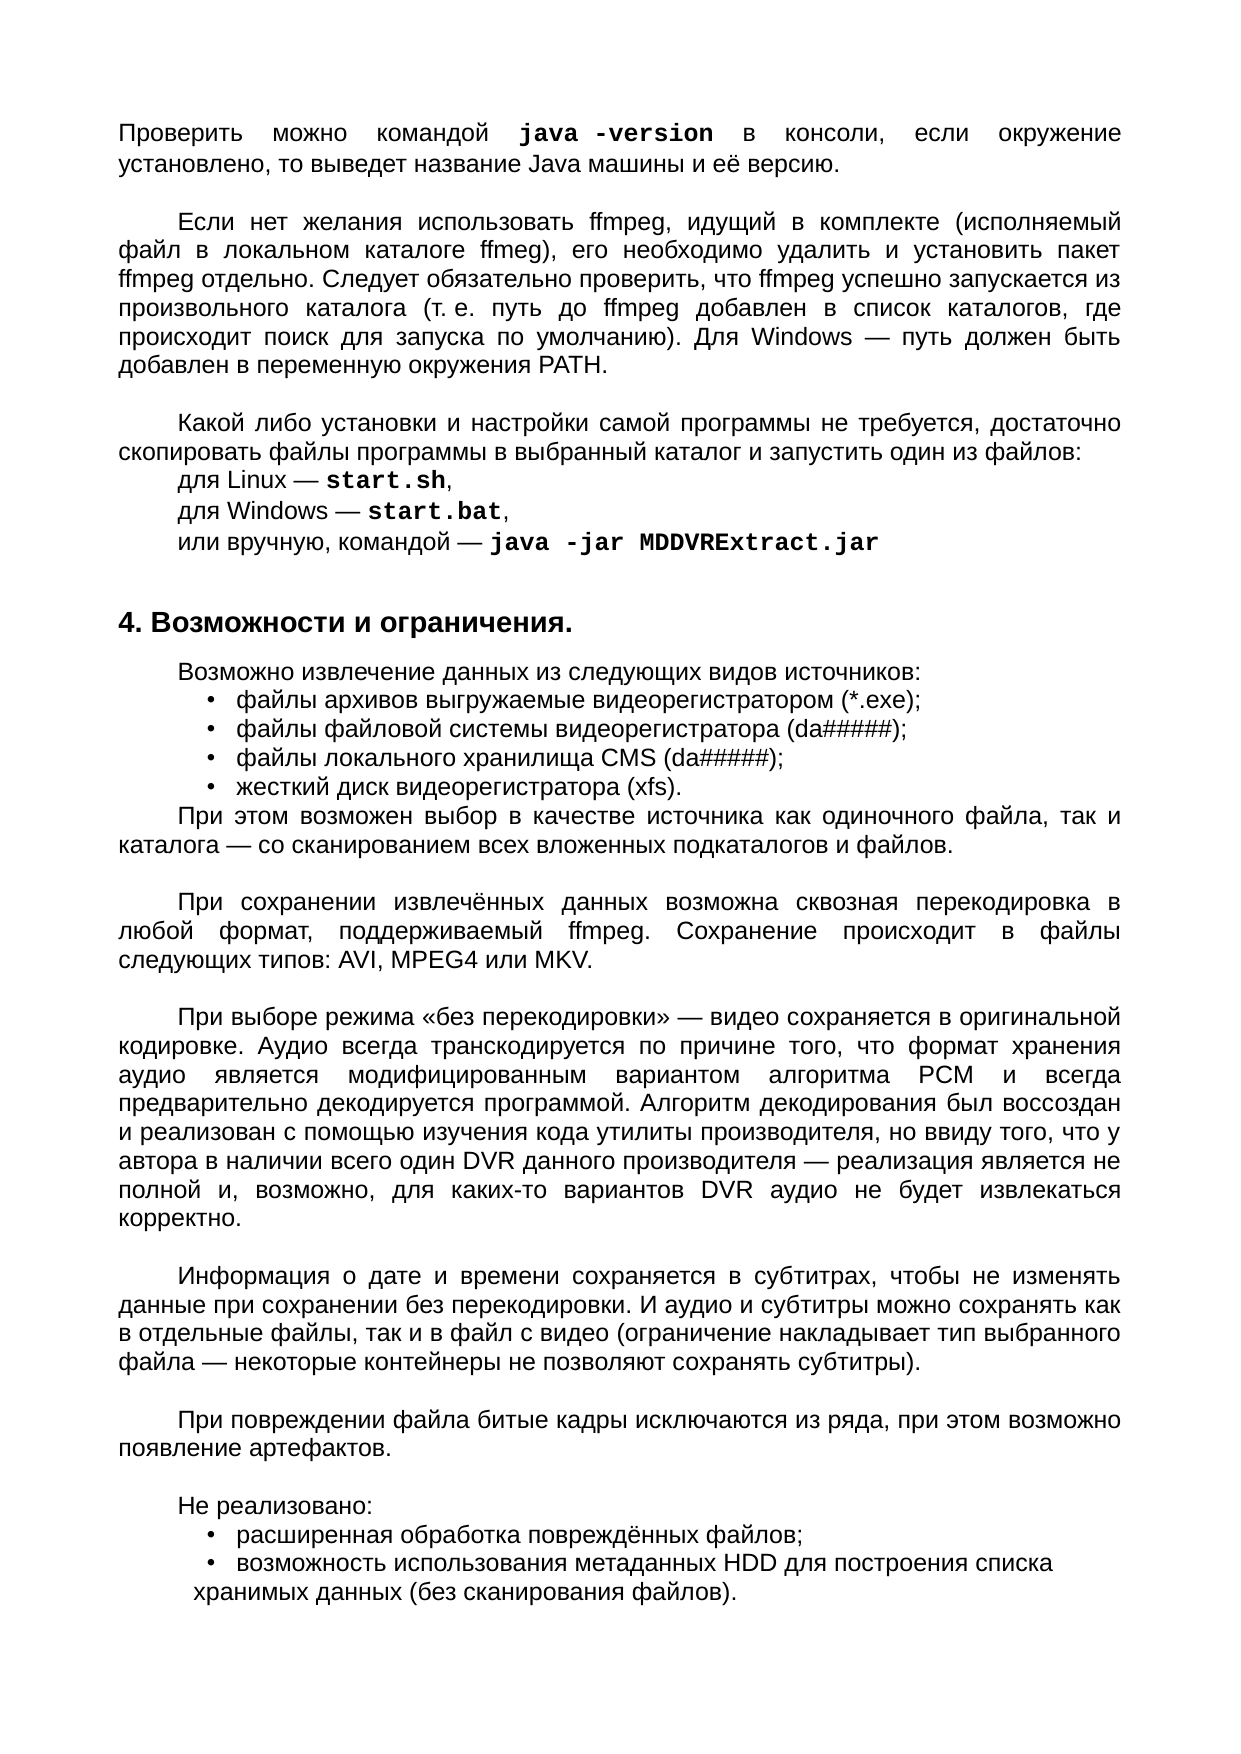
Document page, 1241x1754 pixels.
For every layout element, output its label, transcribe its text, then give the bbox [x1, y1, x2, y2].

text для Linux — start.sh, [118, 465, 1122, 496]
text При повреждении файла битые кадры исключаются из ряда, при этом возможно появление артефактов. [118, 1404, 1122, 1462]
text или вручную, командой — java -jar MDDVRExtract.jar [118, 527, 1122, 558]
text Если нет желания использовать ffmpeg, идущий в комплекте (исполняемый файл в локальном каталоге ffmeg), его необходимо удалить и установить пакет ffmpeg отдельно. Следует обязательно проверить, что ffmpeg успешно запускается из произвольного каталога (т. е. путь до ffmpeg добавлен в список каталогов, где происходит поиск для запуска по умолчанию). Для Windows — путь должен быть добавлен в переменную окружения PATH. [118, 207, 1122, 379]
list файлы архивов выгружаемые видеорегистратором (*.exe); [207, 685, 1122, 714]
list файлы файловой системы видеорегистратора (da#####); [207, 714, 1122, 743]
list расширенная обработка повреждённых файлов; [193, 1519, 1122, 1548]
text При выборе режима «без перекодировки» — видео сохраняется в оригинальной кодировке. Аудио всегда транскодируется по причине того, что формат хранения аудио является модифицированным вариантом алгоритма PCM и всегда предварительно декодируется программой. Алгоритм декодирования был воссоздан и реализован с помощью изучения кода утилиты производителя, но ввиду того, что у автора в наличии всего один DVR данного производителя — реализация является не полной и, возможно, для каких-то вариантов DVR аудио не будет извлекаться корректно. [118, 1002, 1122, 1232]
text для Windows — start.bat, [118, 496, 1122, 527]
text Информация о дате и времени сохраняется в субтитрах, чтобы не изменять данные при сохранении без перекодировки. И аудио и субтитры можно сохранять как в отдельные файлы, так и в файл с видео (ограничение накладывает тип выбранного файла — некоторые контейнеры не позволяют сохранять субтитры). [118, 1261, 1122, 1376]
text При сохранении извлечённых данных возможна сквозная перекодировка в любой формат, поддерживаемый ffmpeg. Сохранение происходит в файлы следующих типов: AVI, MPEG4 или MKV. [118, 887, 1122, 973]
subtitle 4. Возможности и ограничения. [118, 605, 1122, 639]
text При этом возможен выбор в качестве источника как одиночного файла, так и каталога — со сканированием всех вложенных подкаталогов и файлов. [118, 801, 1122, 858]
text Не реализовано: [118, 1491, 1122, 1519]
list жесткий диск видеорегистратора (xfs). [207, 772, 1122, 801]
list возможность использования метаданных HDD для построения списка хранимых данных (без сканирования файлов). [193, 1548, 1122, 1606]
text Возможно извлечение данных из следующих видов источников: [118, 657, 1122, 685]
text Какой либо установки и настройки самой программы не требуется, достаточно скопировать файлы программы в выбранный каталог и запустить один из файлов: [118, 408, 1122, 465]
text Проверить можно командой java -version в консоли, если окружение установлено, то выведет название Java машины и её версию. [118, 118, 1122, 178]
list файлы локального хранилища CMS (da#####); [207, 743, 1122, 772]
